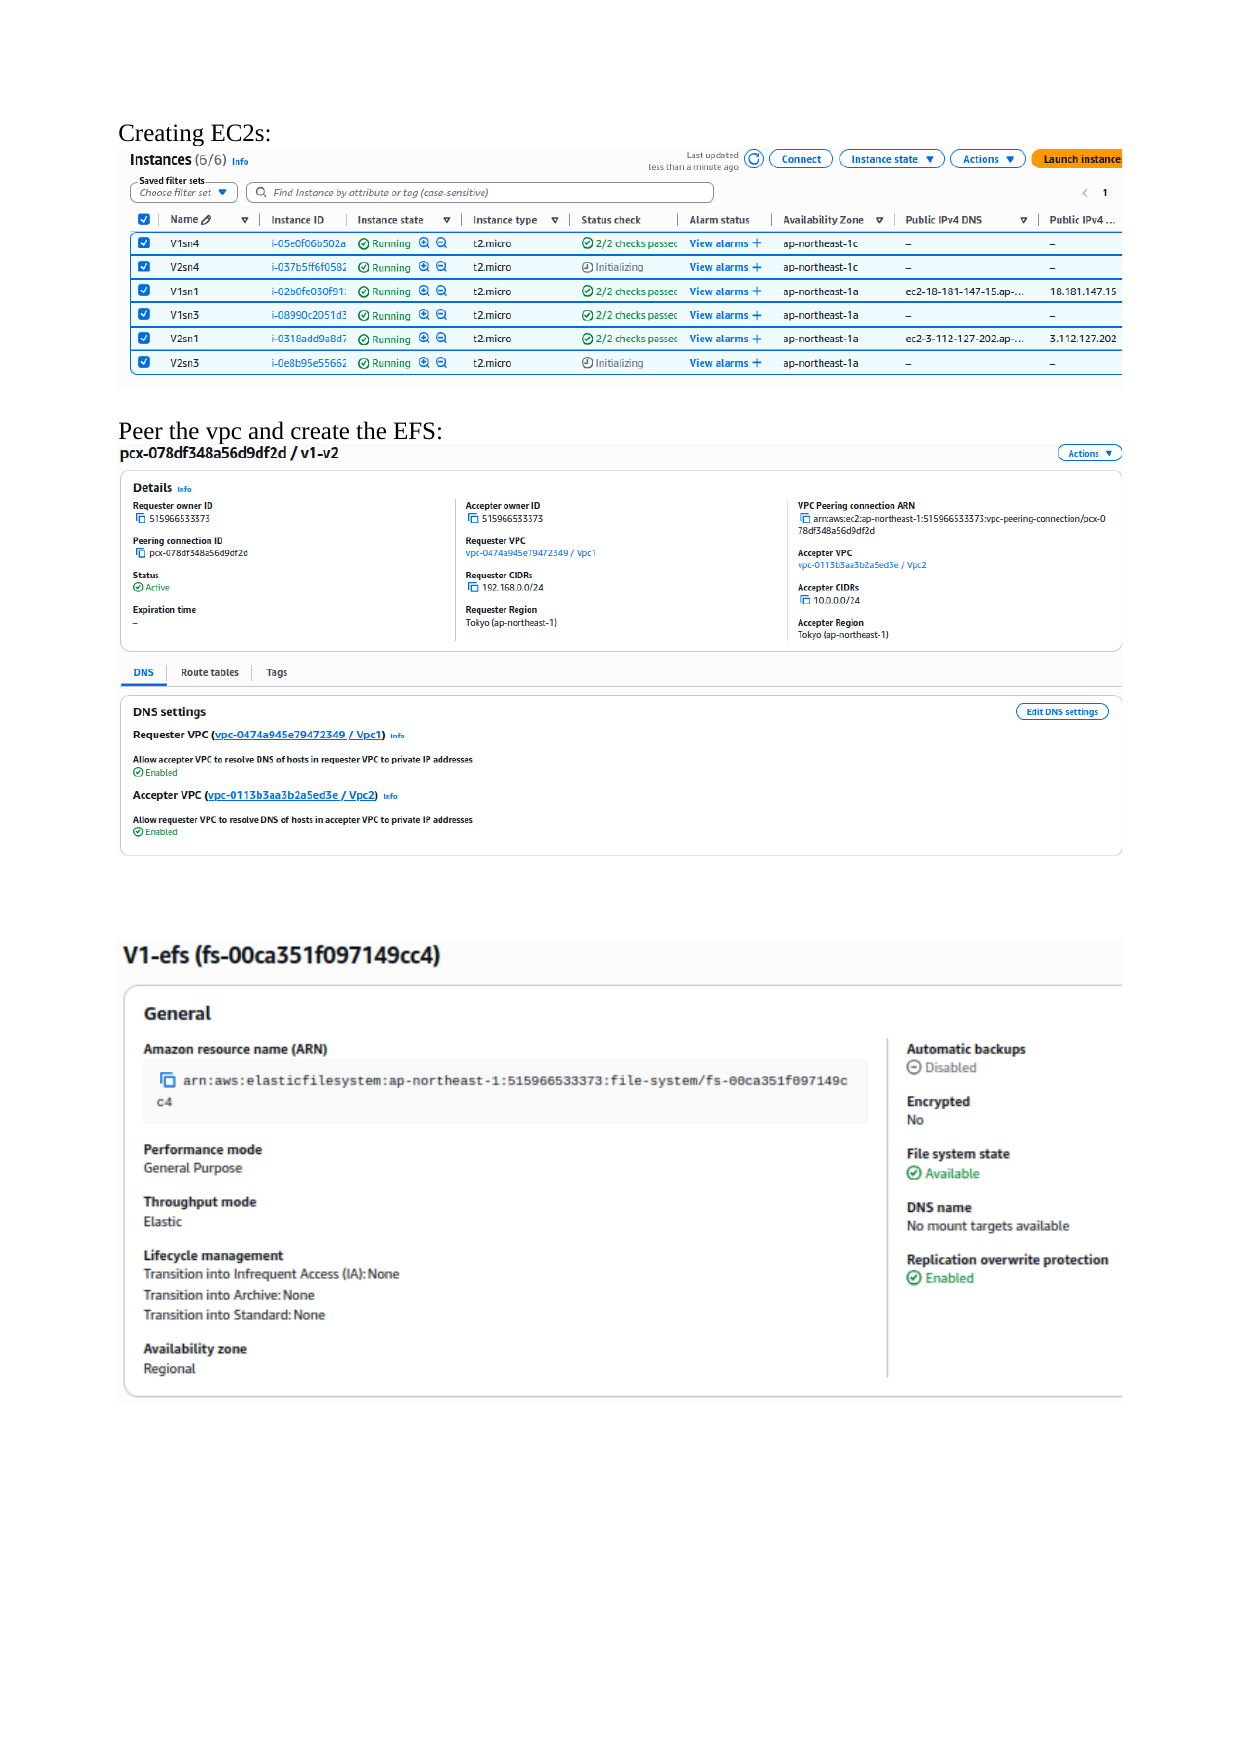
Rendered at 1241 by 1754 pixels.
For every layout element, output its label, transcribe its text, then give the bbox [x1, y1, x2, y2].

picture [118, 146, 1123, 388]
picture [118, 941, 1123, 1406]
picture [118, 444, 1123, 856]
text Peer the vpc and create the EFS: [118, 416, 1122, 444]
text Creating EC2s: [118, 118, 1122, 146]
